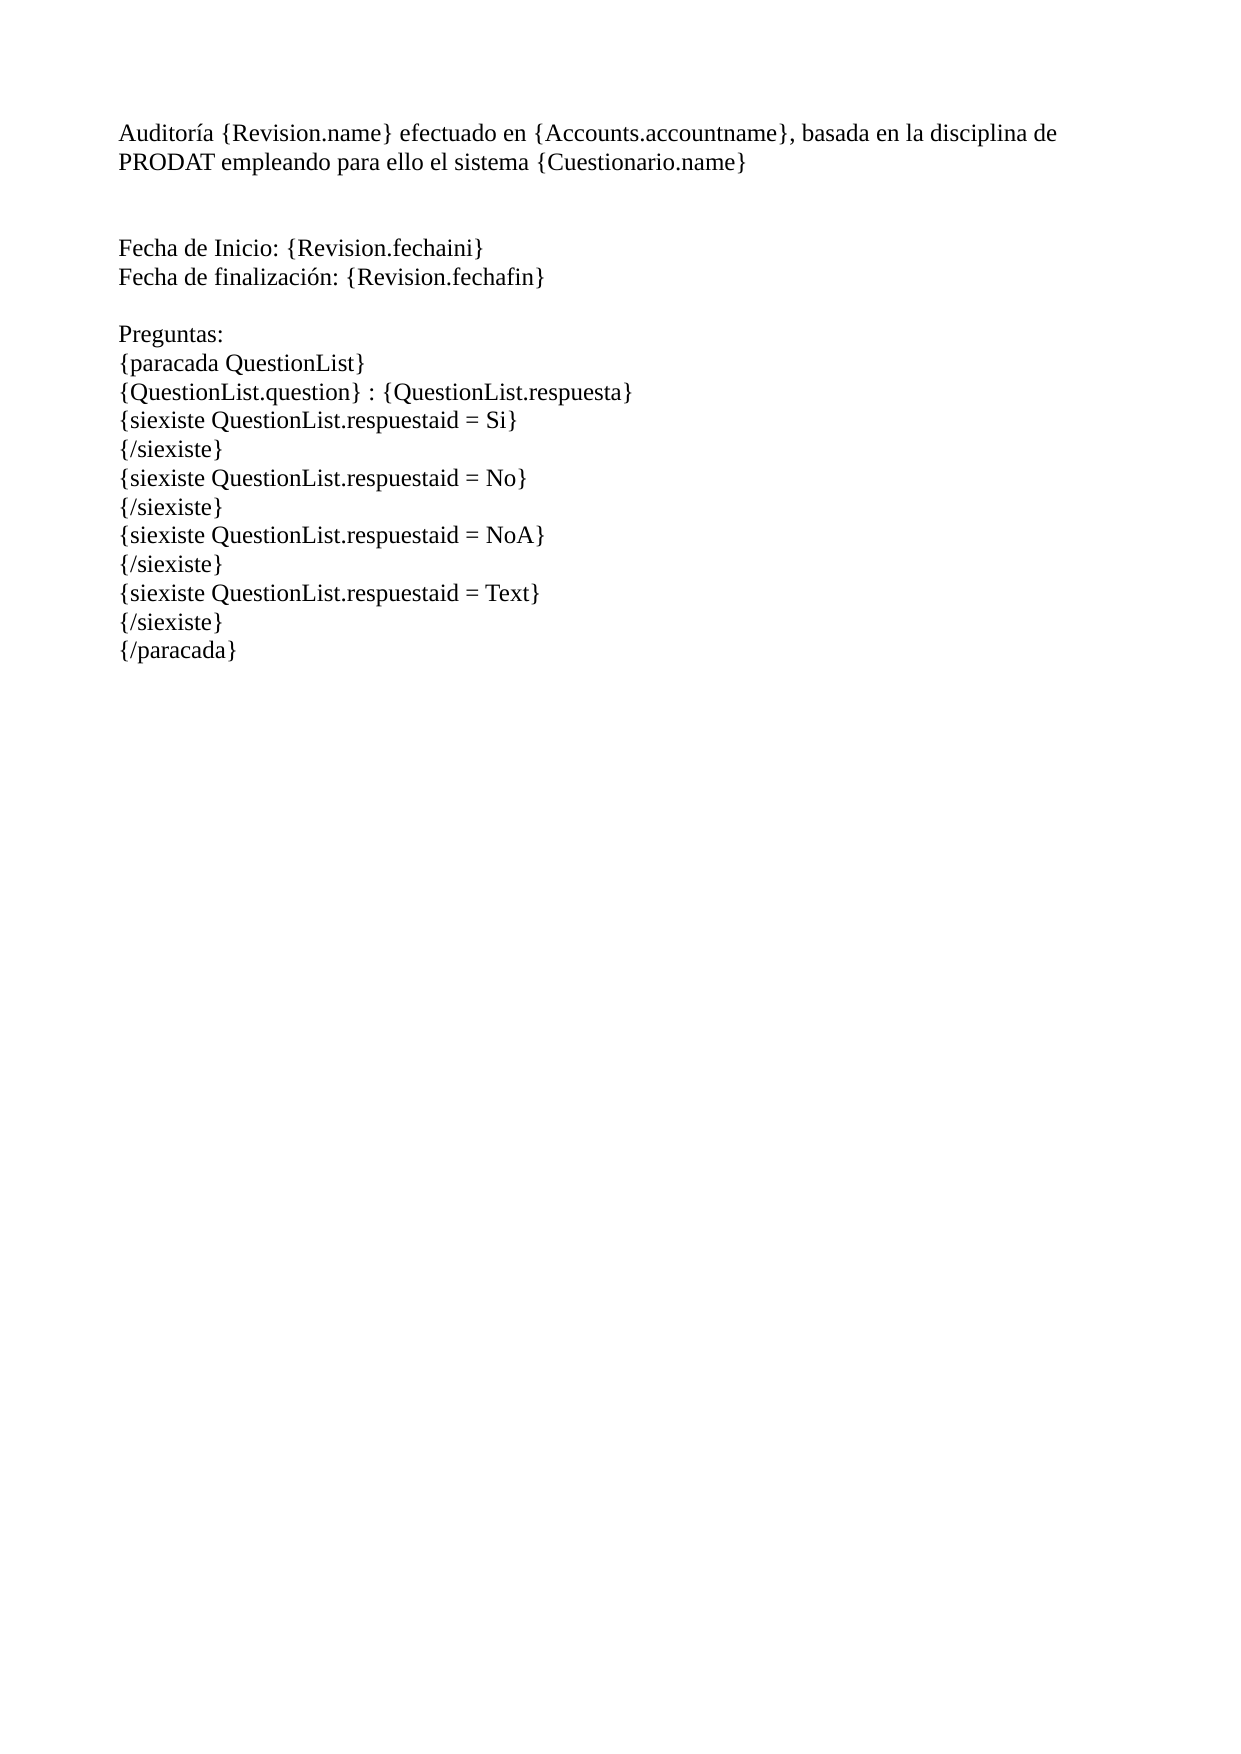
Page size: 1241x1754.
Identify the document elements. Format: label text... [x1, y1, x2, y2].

text Auditoría {Revision.name} efectuado en {Accounts.accountname}, basada en la disciplina de PRODAT empleando para ello el sistema {Cuestionario.name} [118, 118, 1122, 176]
text {/paracada} [118, 636, 1122, 664]
text {paracada QuestionList} [118, 348, 1122, 377]
text {QuestionList.question} : {QuestionList.respuesta} [118, 377, 1122, 406]
text Fecha de Inicio: {Revision.fechaini} [118, 233, 1122, 262]
text {/siexiste} [118, 434, 1122, 463]
text {/siexiste} [118, 549, 1122, 578]
text {siexiste QuestionList.respuestaid = No} [118, 463, 1122, 492]
text {siexiste QuestionList.respuestaid = NoA} [118, 521, 1122, 549]
text Fecha de finalización: {Revision.fechafin} [118, 262, 1122, 291]
text {siexiste QuestionList.respuestaid = Text} [118, 578, 1122, 607]
text {/siexiste} [118, 607, 1122, 636]
text {siexiste QuestionList.respuestaid = Si} [118, 406, 1122, 434]
text {/siexiste} [118, 492, 1122, 521]
text Preguntas: [118, 319, 1122, 348]
